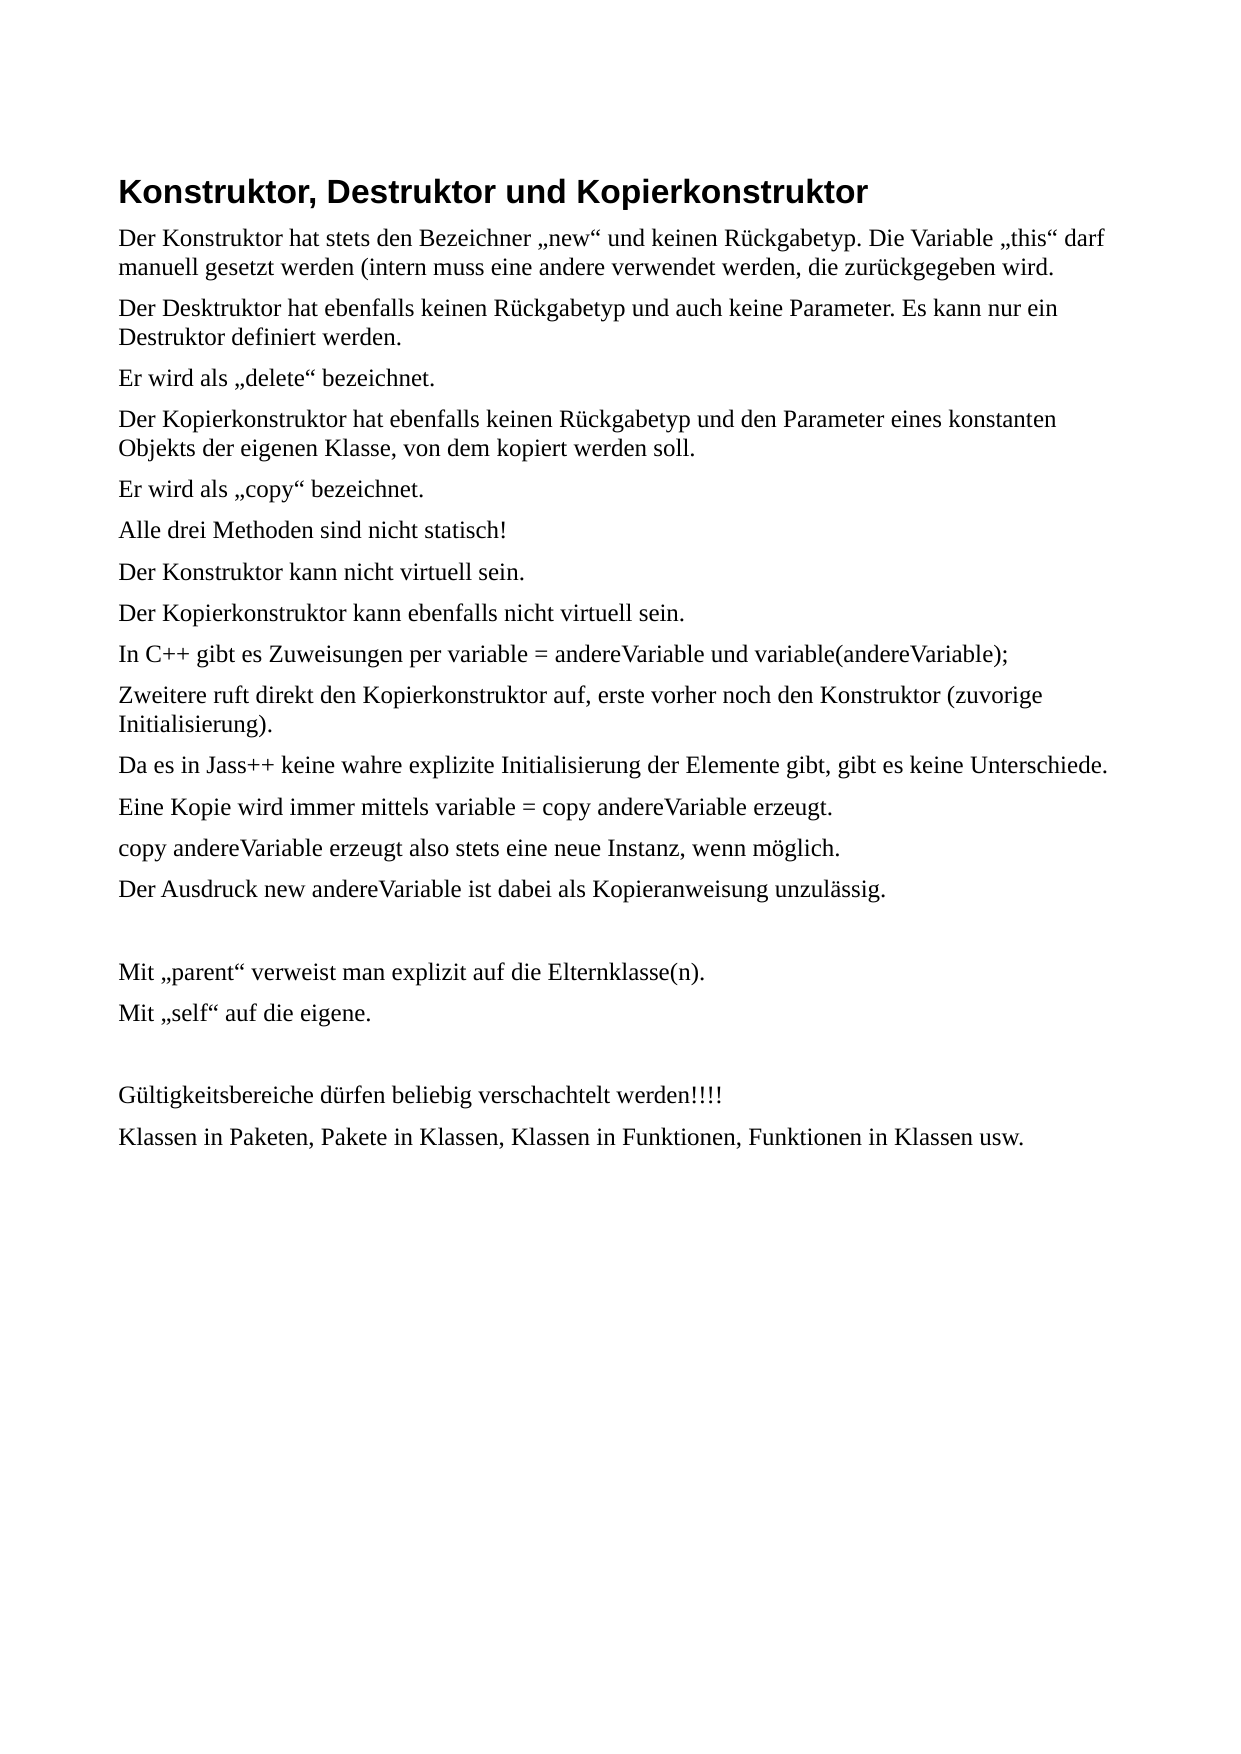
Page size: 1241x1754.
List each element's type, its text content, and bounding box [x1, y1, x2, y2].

text Mit „parent“ verweist man explizit auf die Elternklasse(n). [118, 957, 1122, 986]
subtitle Konstruktor, Destruktor und Kopierkonstruktor [118, 172, 1122, 211]
text copy andereVariable erzeugt also stets eine neue Instanz, wenn möglich. [118, 833, 1122, 862]
text Der Konstruktor hat stets den Bezeichner „new“ und keinen Rückgabetyp. Die Variable „this“ darf manuell gesetzt werden (intern muss eine andere verwendet werden, die zurückgegeben wird. [118, 223, 1122, 281]
text Zweitere ruft direkt den Kopierkonstruktor auf, erste vorher noch den Konstruktor (zuvorige Initialisierung). [118, 681, 1122, 738]
text Der Kopierkonstruktor hat ebenfalls keinen Rückgabetyp und den Parameter eines konstanten Objekts der eigenen Klasse, von dem kopiert werden soll. [118, 404, 1122, 462]
text Da es in Jass++ keine wahre explizite Initialisierung der Elemente gibt, gibt es keine Unterschiede. [118, 751, 1122, 779]
text Er wird als „delete“ bezeichnet. [118, 363, 1122, 392]
text Klassen in Paketen, Pakete in Klassen, Klassen in Funktionen, Funktionen in Klassen usw. [118, 1122, 1122, 1151]
text Eine Kopie wird immer mittels variable = copy andereVariable erzeugt. [118, 792, 1122, 821]
text Mit „self“ auf die eigene. [118, 998, 1122, 1027]
text Der Konstruktor kann nicht virtuell sein. [118, 557, 1122, 586]
text Alle drei Methoden sind nicht statisch! [118, 516, 1122, 544]
text Er wird als „copy“ bezeichnet. [118, 474, 1122, 503]
text Der Ausdruck new andereVariable ist dabei als Kopieranweisung unzulässig. [118, 874, 1122, 903]
text Der Kopierkonstruktor kann ebenfalls nicht virtuell sein. [118, 598, 1122, 627]
text Gültigkeitsbereiche dürfen beliebig verschachtelt werden!!!! [118, 1081, 1122, 1109]
text In C++ gibt es Zuweisungen per variable = andereVariable und variable(andereVariable); [118, 639, 1122, 668]
text Der Desktruktor hat ebenfalls keinen Rückgabetyp und auch keine Parameter. Es kann nur ein Destruktor definiert werden. [118, 293, 1122, 351]
